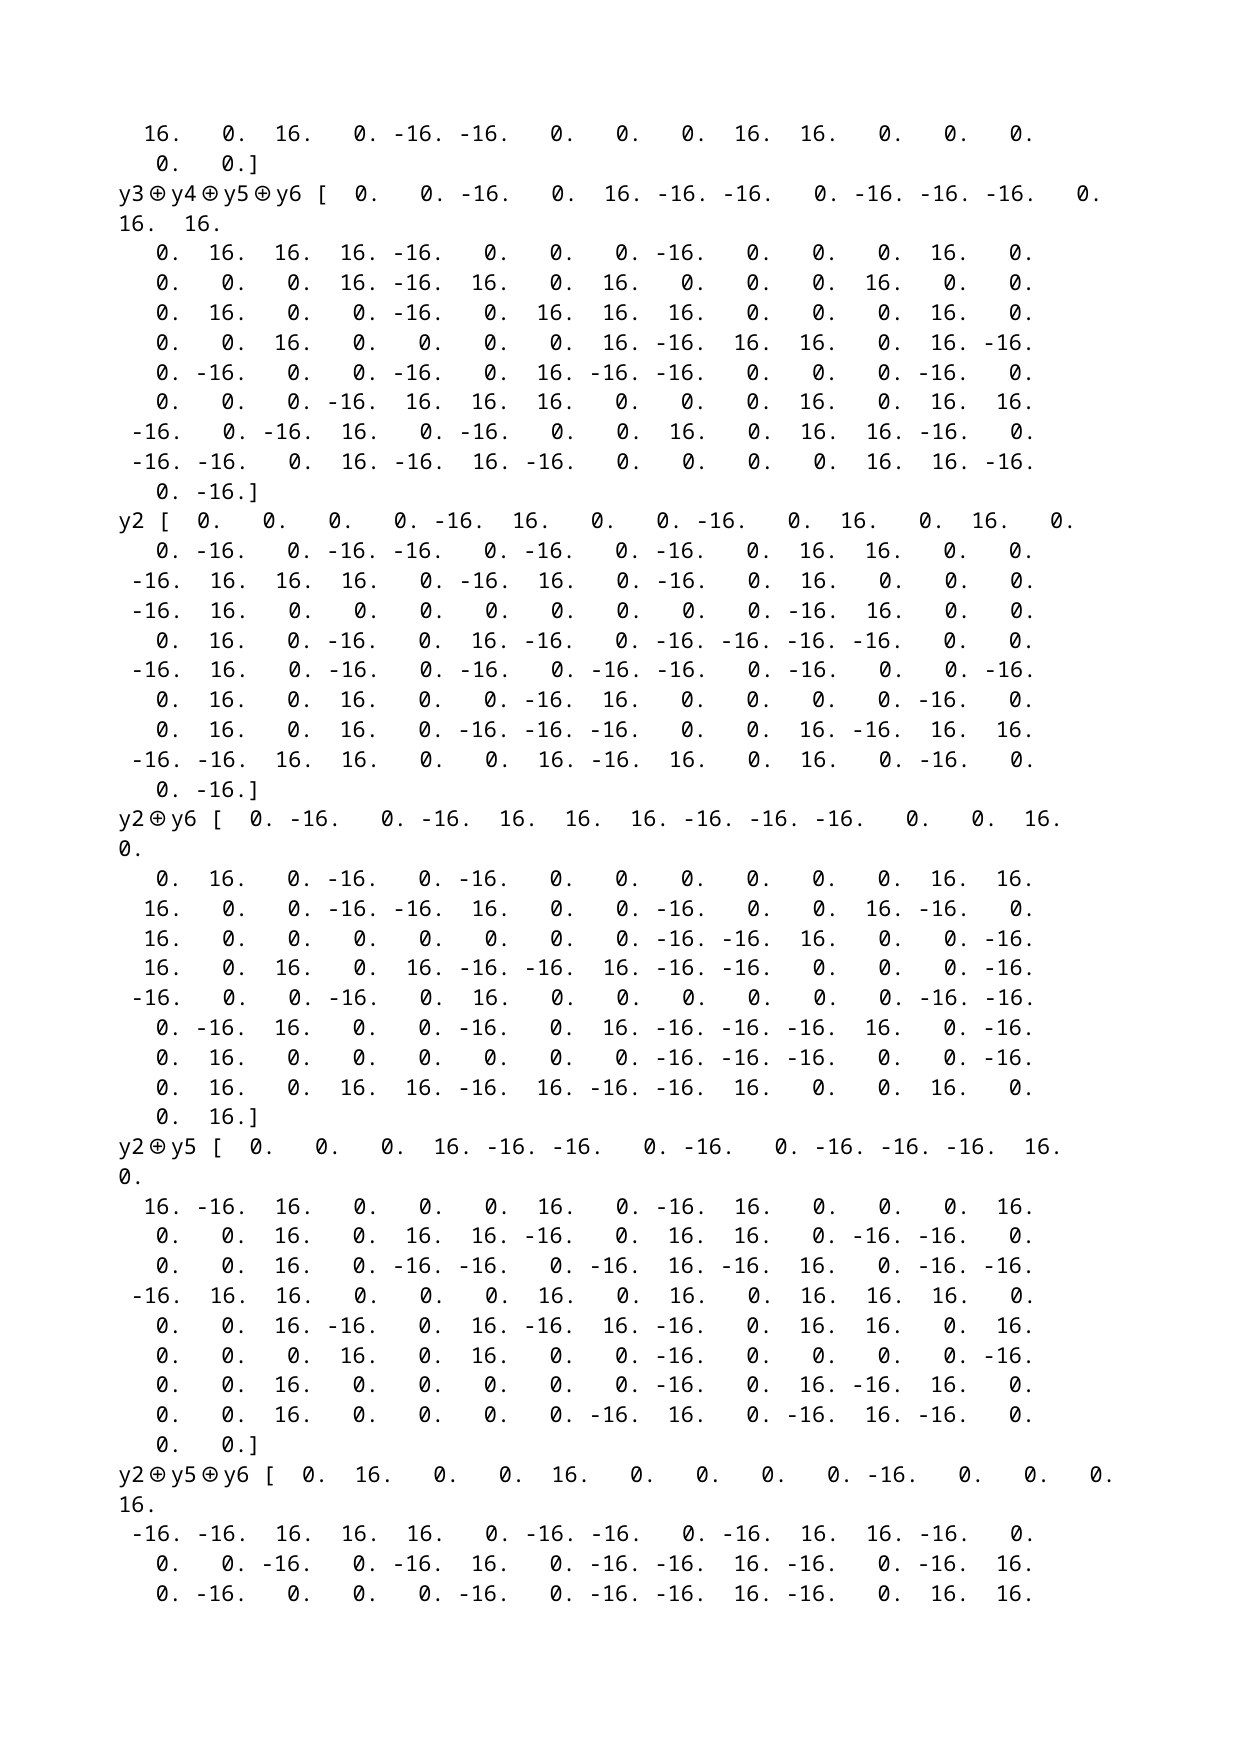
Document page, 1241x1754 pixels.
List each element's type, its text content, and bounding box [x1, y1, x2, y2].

text -16. -16. 16. 16. 16. 0. -16. -16. 0. -16. 16. 16. -16. 0. [118, 1518, 1122, 1548]
text 16. 0. 16. 0. -16. -16. 0. 0. 0. 16. 16. 0. 0. 0. [118, 118, 1122, 148]
text 0. 0. 16. -16. 0. 16. -16. 16. -16. 0. 16. 16. 0. 16. [118, 1310, 1122, 1339]
text 0. 0. 16. 0. 0. 0. 0. -16. 16. 0. -16. 16. -16. 0. [118, 1399, 1122, 1429]
text 0. 0. 0. 16. -16. 16. 0. 16. 0. 0. 0. 16. 0. 0. [118, 267, 1122, 297]
text 16. 0. 0. -16. -16. 16. 0. 0. -16. 0. 0. 16. -16. 0. [118, 893, 1122, 922]
text 0. 16. 0. 16. 0. 0. -16. 16. 0. 0. 0. 0. -16. 0. [118, 684, 1122, 714]
text 0. 0. 16. 0. 0. 0. 0. 0. -16. 0. 16. -16. 16. 0. [118, 1369, 1122, 1399]
text 16. -16. 16. 0. 0. 0. 16. 0. -16. 16. 0. 0. 0. 16. [118, 1191, 1122, 1220]
text 0. 0. 0. 16. 0. 16. 0. 0. -16. 0. 0. 0. 0. -16. [118, 1339, 1122, 1369]
text 16. 0. 0. 0. 0. 0. 0. 0. -16. -16. 16. 0. 0. -16. [118, 922, 1122, 952]
text 0. 0. 16. 0. 16. 16. -16. 0. 16. 16. 0. -16. -16. 0. [118, 1220, 1122, 1250]
text -16. 0. -16. 16. 0. -16. 0. 0. 16. 0. 16. 16. -16. 0. [118, 416, 1122, 446]
text 0. 16. 0. -16. 0. 16. -16. 0. -16. -16. -16. -16. 0. 0. [118, 624, 1122, 654]
text 0. -16.] [118, 773, 1122, 803]
text y3⊕y4⊕y5⊕y6 [ 0. 0. -16. 0. 16. -16. -16. 0. -16. -16. -16. 0. 16. 16. [118, 178, 1122, 237]
text 0. 0. -16. 0. -16. 16. 0. -16. -16. 16. -16. 0. -16. 16. [118, 1548, 1122, 1578]
text 0. 16. 0. -16. 0. -16. 0. 0. 0. 0. 0. 0. 16. 16. [118, 863, 1122, 893]
text 0. 0. 16. 0. -16. -16. 0. -16. 16. -16. 16. 0. -16. -16. [118, 1250, 1122, 1280]
text -16. 0. 0. -16. 0. 16. 0. 0. 0. 0. 0. 0. -16. -16. [118, 982, 1122, 1012]
text 0. -16. 16. 0. 0. -16. 0. 16. -16. -16. -16. 16. 0. -16. [118, 1012, 1122, 1042]
text 0. 16. 16. 16. -16. 0. 0. 0. -16. 0. 0. 0. 16. 0. [118, 237, 1122, 267]
text 0. -16. 0. -16. -16. 0. -16. 0. -16. 0. 16. 16. 0. 0. [118, 535, 1122, 565]
text -16. -16. 16. 16. 0. 0. 16. -16. 16. 0. 16. 0. -16. 0. [118, 744, 1122, 773]
text 0. 16. 0. 16. 0. -16. -16. -16. 0. 0. 16. -16. 16. 16. [118, 714, 1122, 744]
text 0. 16. 0. 16. 16. -16. 16. -16. -16. 16. 0. 0. 16. 0. [118, 1071, 1122, 1101]
text 0. 16.] [118, 1101, 1122, 1131]
text y2 [ 0. 0. 0. 0. -16. 16. 0. 0. -16. 0. 16. 0. 16. 0. [118, 505, 1122, 535]
text 0. -16. 0. 0. 0. -16. 0. -16. -16. 16. -16. 0. 16. 16. [118, 1578, 1122, 1608]
text 0. 0.] [118, 1429, 1122, 1459]
text -16. 16. 0. 0. 0. 0. 0. 0. 0. 0. -16. 16. 0. 0. [118, 595, 1122, 624]
text 0. 0.] [118, 148, 1122, 178]
text -16. 16. 16. 0. 0. 0. 16. 0. 16. 0. 16. 16. 16. 0. [118, 1280, 1122, 1310]
text -16. -16. 0. 16. -16. 16. -16. 0. 0. 0. 0. 16. 16. -16. [118, 446, 1122, 476]
text -16. 16. 0. -16. 0. -16. 0. -16. -16. 0. -16. 0. 0. -16. [118, 654, 1122, 684]
text 0. 16. 0. 0. -16. 0. 16. 16. 16. 0. 0. 0. 16. 0. [118, 297, 1122, 327]
text 0. 16. 0. 0. 0. 0. 0. 0. -16. -16. -16. 0. 0. -16. [118, 1042, 1122, 1071]
text 16. 0. 16. 0. 16. -16. -16. 16. -16. -16. 0. 0. 0. -16. [118, 952, 1122, 982]
text 0. 0. 16. 0. 0. 0. 0. 16. -16. 16. 16. 0. 16. -16. [118, 327, 1122, 356]
text y2⊕y5⊕y6 [ 0. 16. 0. 0. 16. 0. 0. 0. 0. -16. 0. 0. 0. 16. [118, 1459, 1122, 1518]
text 0. 0. 0. -16. 16. 16. 16. 0. 0. 0. 16. 0. 16. 16. [118, 386, 1122, 416]
text y2⊕y6 [ 0. -16. 0. -16. 16. 16. 16. -16. -16. -16. 0. 0. 16. 0. [118, 803, 1122, 863]
text 0. -16. 0. 0. -16. 0. 16. -16. -16. 0. 0. 0. -16. 0. [118, 356, 1122, 386]
text y2⊕y5 [ 0. 0. 0. 16. -16. -16. 0. -16. 0. -16. -16. -16. 16. 0. [118, 1131, 1122, 1191]
text -16. 16. 16. 16. 0. -16. 16. 0. -16. 0. 16. 0. 0. 0. [118, 565, 1122, 595]
text 0. -16.] [118, 476, 1122, 505]
